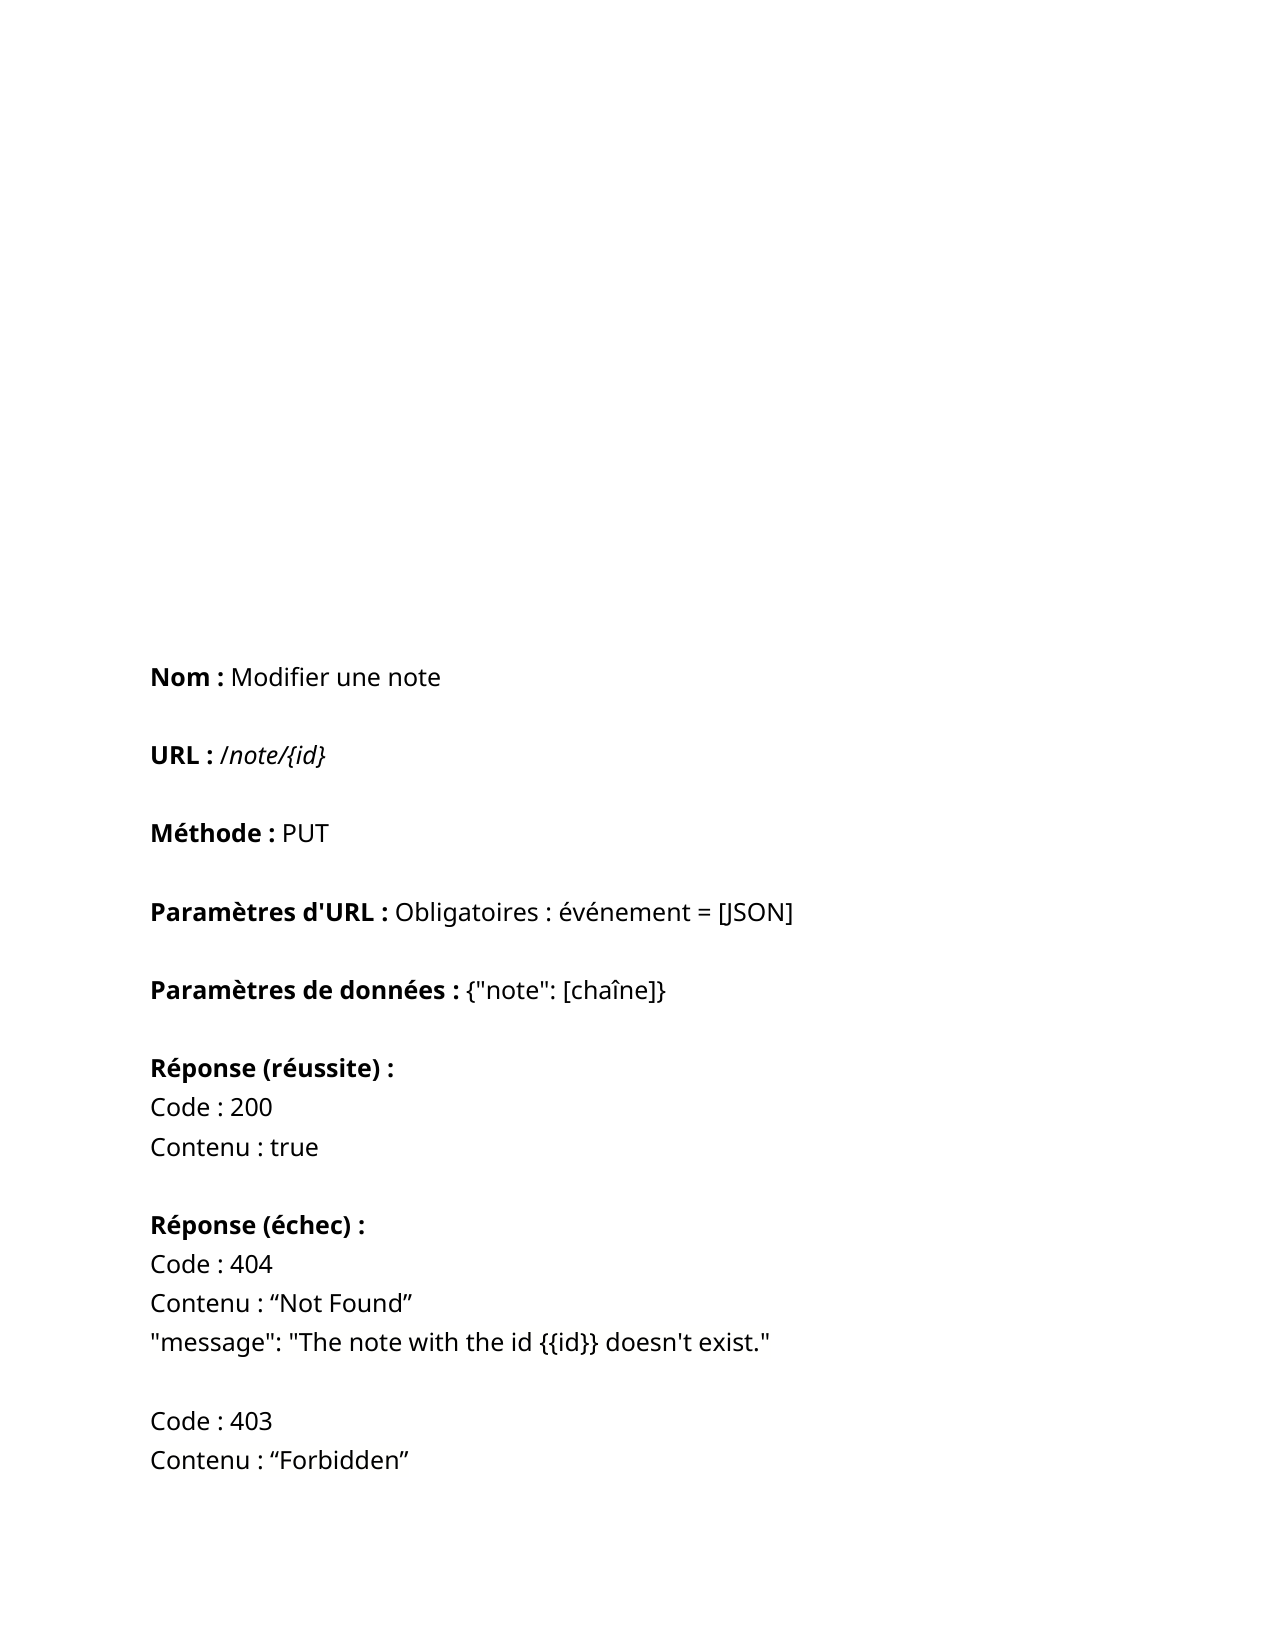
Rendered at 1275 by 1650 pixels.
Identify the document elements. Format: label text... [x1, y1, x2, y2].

text Contenu : “Forbidden” [150, 1442, 1125, 1477]
text "message": "The note with the id {{id}} doesn't exist." [150, 1325, 1125, 1359]
text Méthode : PUT [150, 816, 1125, 850]
text Paramètres de données : {"note": [chaîne]} [150, 972, 1125, 1007]
text URL : /note/{id} [150, 737, 1125, 772]
text Réponse (réussite) : [150, 1051, 1125, 1085]
text Nom : Modifier une note [150, 659, 1125, 693]
text Contenu : true [150, 1129, 1125, 1163]
text Réponse (échec) : [150, 1207, 1125, 1242]
text Code : 200 [150, 1090, 1125, 1124]
text Code : 403 [150, 1403, 1125, 1437]
text Contenu : “Not Found” [150, 1286, 1125, 1320]
text Paramètres d'URL : Obligatoires : événement = [JSON] [150, 894, 1125, 928]
text Code : 404 [150, 1247, 1125, 1281]
